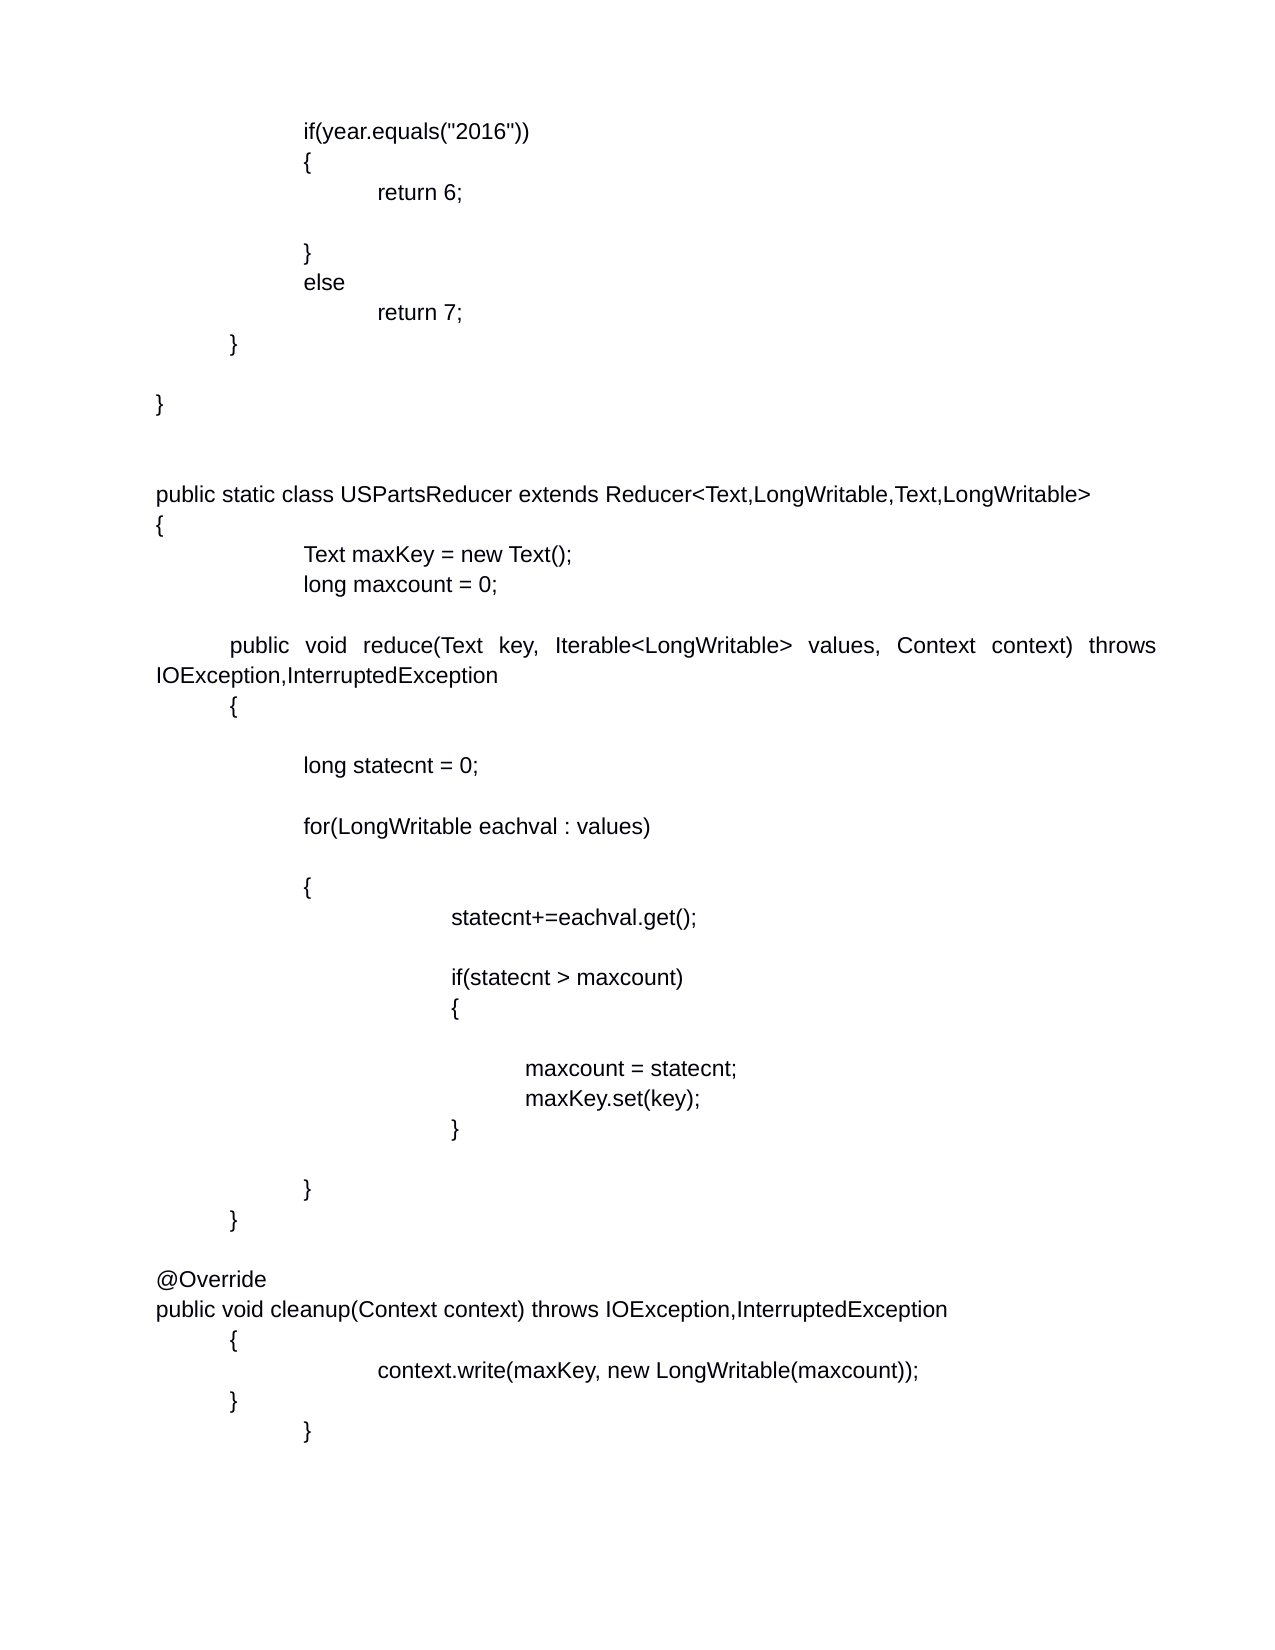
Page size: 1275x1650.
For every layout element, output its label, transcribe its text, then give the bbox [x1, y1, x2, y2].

text { [156, 873, 1157, 900]
text } [156, 1387, 1157, 1413]
text Text maxKey = new Text(); [156, 541, 1157, 567]
text maxKey.set(key); [156, 1085, 1157, 1111]
text long statecnt = 0; [156, 752, 1157, 779]
text maxcount = statecnt; [156, 1054, 1157, 1081]
text else [156, 269, 1157, 296]
text { [156, 1326, 1157, 1353]
text } [156, 1175, 1157, 1202]
text } [156, 1206, 1157, 1232]
text return 7; [156, 299, 1157, 326]
text { [156, 994, 1157, 1021]
text public static class USPartsReducer extends Reducer<Text,LongWritable,Text,LongWritable> [156, 481, 1157, 507]
text } [156, 390, 1157, 416]
text } [156, 1115, 1157, 1141]
text public void cleanup(Context context) throws IOException,InterruptedException [156, 1296, 1157, 1323]
text return 6; [156, 178, 1157, 205]
text { [156, 692, 1157, 718]
text } [156, 239, 1157, 265]
text public void reduce(Text key, Iterable<LongWritable> values, Context context) throws IOException,InterruptedException [156, 632, 1157, 688]
text context.write(maxKey, new LongWritable(maxcount)); [156, 1357, 1157, 1383]
text } [156, 1417, 1157, 1443]
text if(statecnt > maxcount) [156, 964, 1157, 990]
text { [156, 148, 1157, 175]
text for(LongWritable eachval : values) [156, 813, 1157, 839]
text long maxcount = 0; [156, 571, 1157, 598]
text if(year.equals("2016")) [156, 118, 1157, 144]
text @Override [156, 1266, 1157, 1292]
text statecnt+=eachval.get(); [156, 903, 1157, 930]
text { [156, 511, 1157, 537]
text } [156, 329, 1157, 356]
